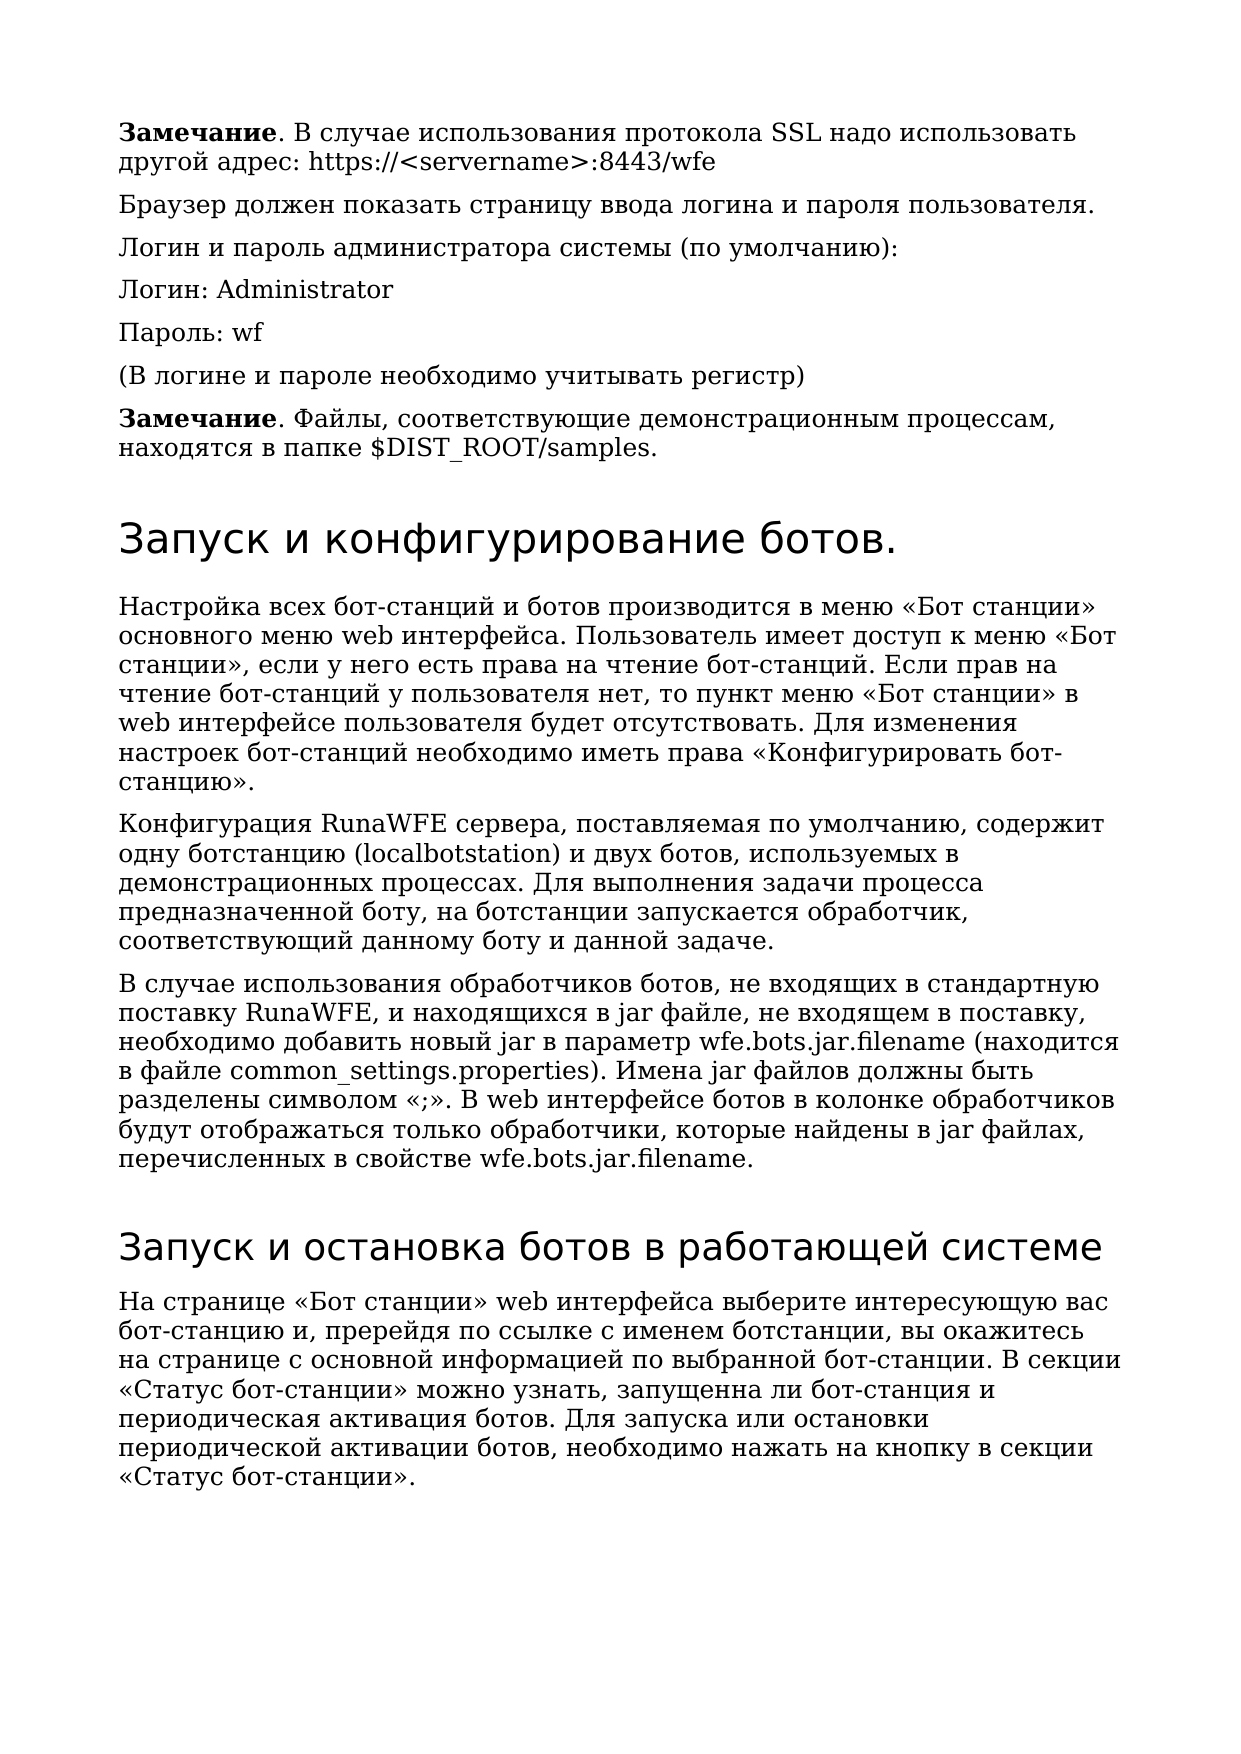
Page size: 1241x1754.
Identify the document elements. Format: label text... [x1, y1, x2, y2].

text Замечание. Файлы, соответствующие демонстрационным процессам, находятся в папке $DIST_ROOT/samples. [118, 404, 1122, 462]
text Конфигурация RunaWFE сервера, поставляемая по умолчанию, содержит одну ботстанцию (localbotstation) и двух ботов, используемых в демонстрационных процессах. Для выполнения задачи процесса предназначенной боту, на ботстанции запускается обработчик, соответствующий данному боту и данной задаче. [118, 809, 1122, 955]
text Настройка всех бот-станций и ботов производится в меню «Бот станции» основного меню web интерфейса. Пользователь имеет доступ к меню «Бот станции», если у него есть права на чтение бот-станций. Если прав на чтение бот-станций у пользователя нет, то пункт меню «Бот станции» в web интерфейсе пользователя будет отсутствовать. Для изменения настроек бот-станций необходимо иметь права «Конфигурировать бот-станцию». [118, 592, 1122, 796]
text На странице «Бот станции» web интерфейса выберите интересующую вас бот-станцию и, пререйдя по ссылке с именем ботстанции, вы окажитесь на странице с основной информацией по выбранной бот-станции. В секции «Статус бот-станции» можно узнать, запущенна ли бот-станция и периодическая активация ботов. Для запуска или остановки периодической активации ботов, необходимо нажать на кнопку в секции «Статус бот-станции». [118, 1287, 1122, 1491]
text Браузер должен показать страницу ввода логина и пароля пользователя. [118, 190, 1122, 219]
text Пароль: wf [118, 318, 1122, 347]
text Логин: Administrator [118, 276, 1122, 305]
subtitle Запуск и остановка ботов в работающей системе [118, 1226, 1122, 1269]
text Логин и пароль администратора системы (по умолчанию): [118, 233, 1122, 262]
text В случае использования обработчиков ботов, не входящих в стандартную поставку RunaWFE, и находящихся в jar файле, не входящем в поставку, необходимо добавить новый jar в параметр wfe.bots.jar.filename (находится в файле common_settings.properties). Имена jar файлов должны быть разделены символом «;». В web интерфейсе ботов в колонке обработчиков будут отображаться только обработчики, которые найдены в jar файлах, перечисленных в свойстве wfe.bots.jar.filename. [118, 969, 1122, 1173]
text Замечание. В случае использования протокола SSL надо использовать другой адрес: https://<servername>:8443/wfe [118, 118, 1122, 177]
text (В логине и пароле необходимо учитывать регистр) [118, 361, 1122, 390]
subtitle Запуск и конфигурирование ботов. [118, 515, 1122, 563]
